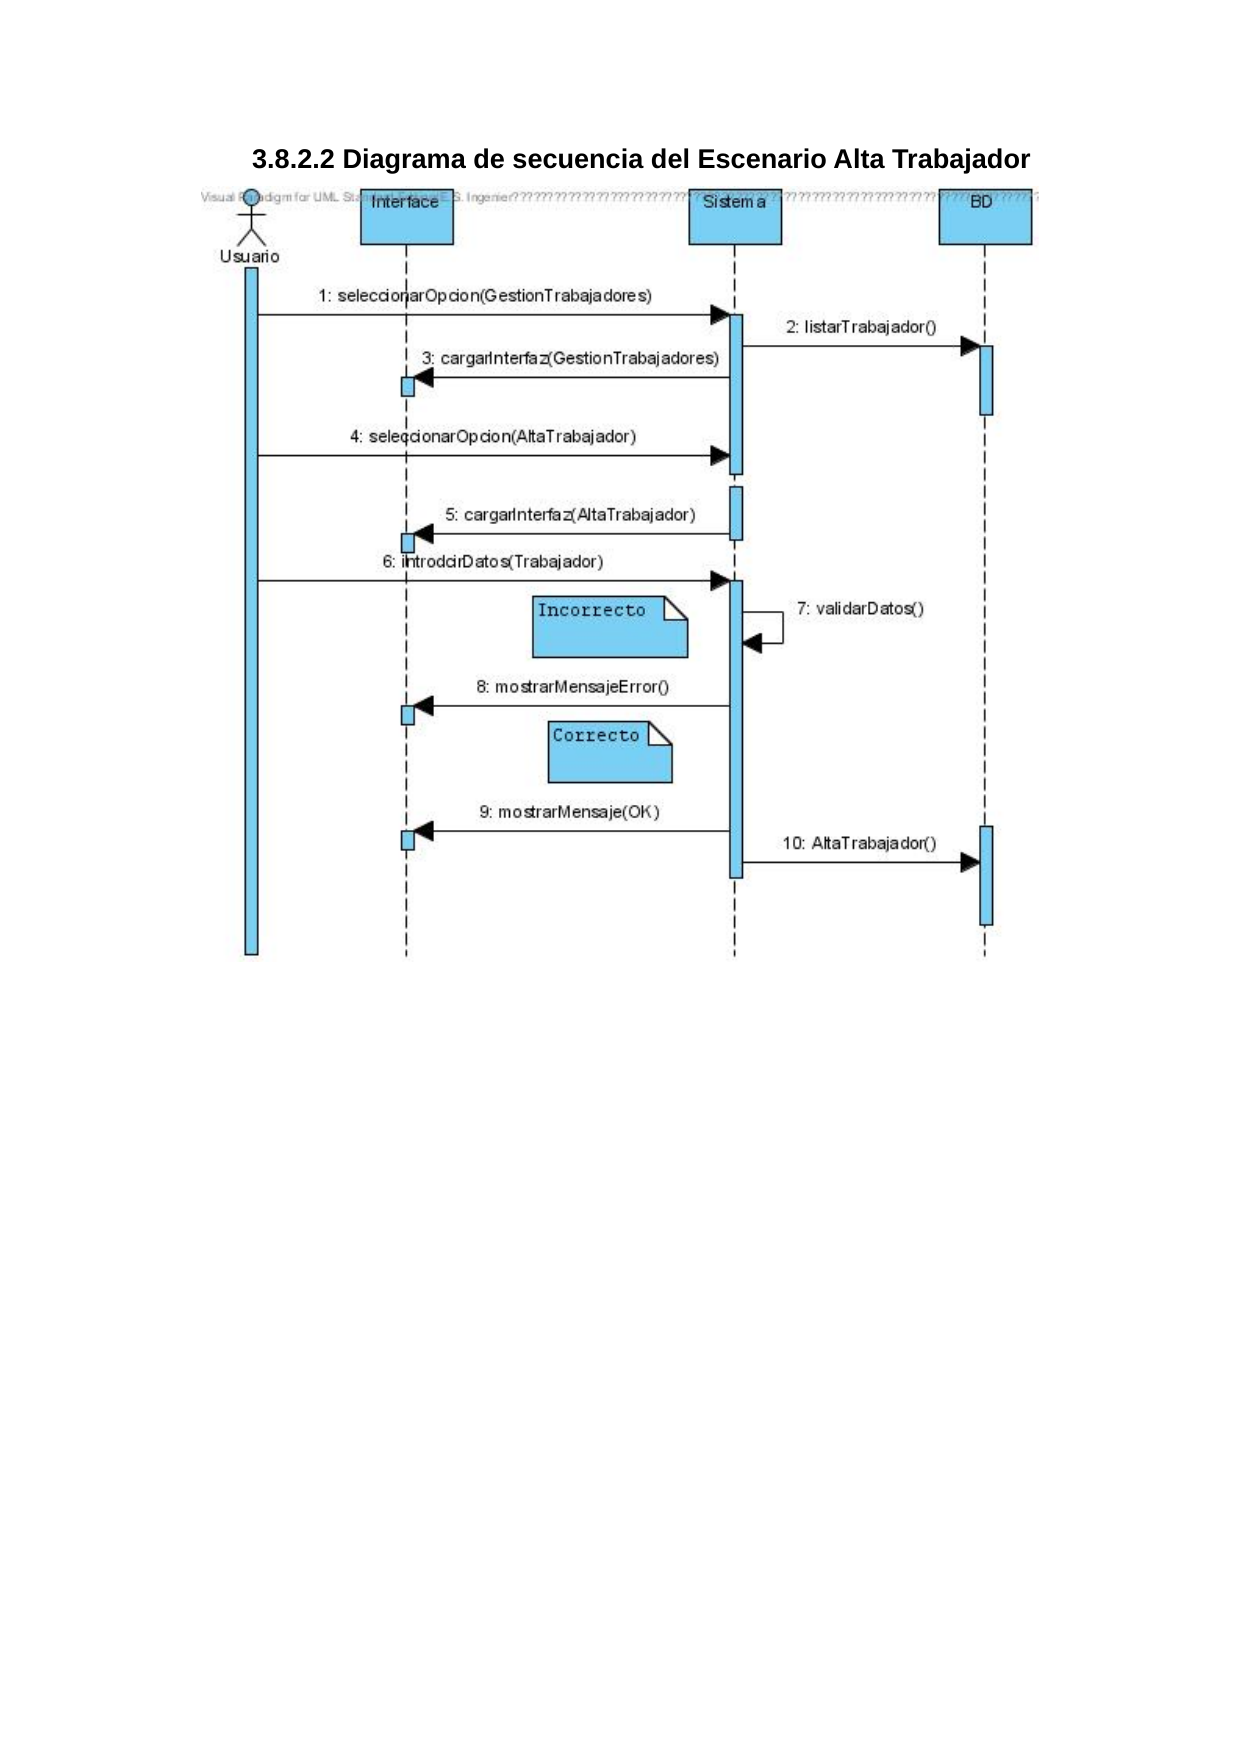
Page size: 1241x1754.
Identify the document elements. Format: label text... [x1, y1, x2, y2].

list Diagrama de secuencia del Escenario Alta Trabajador [244, 143, 1122, 174]
picture [201, 186, 1039, 962]
